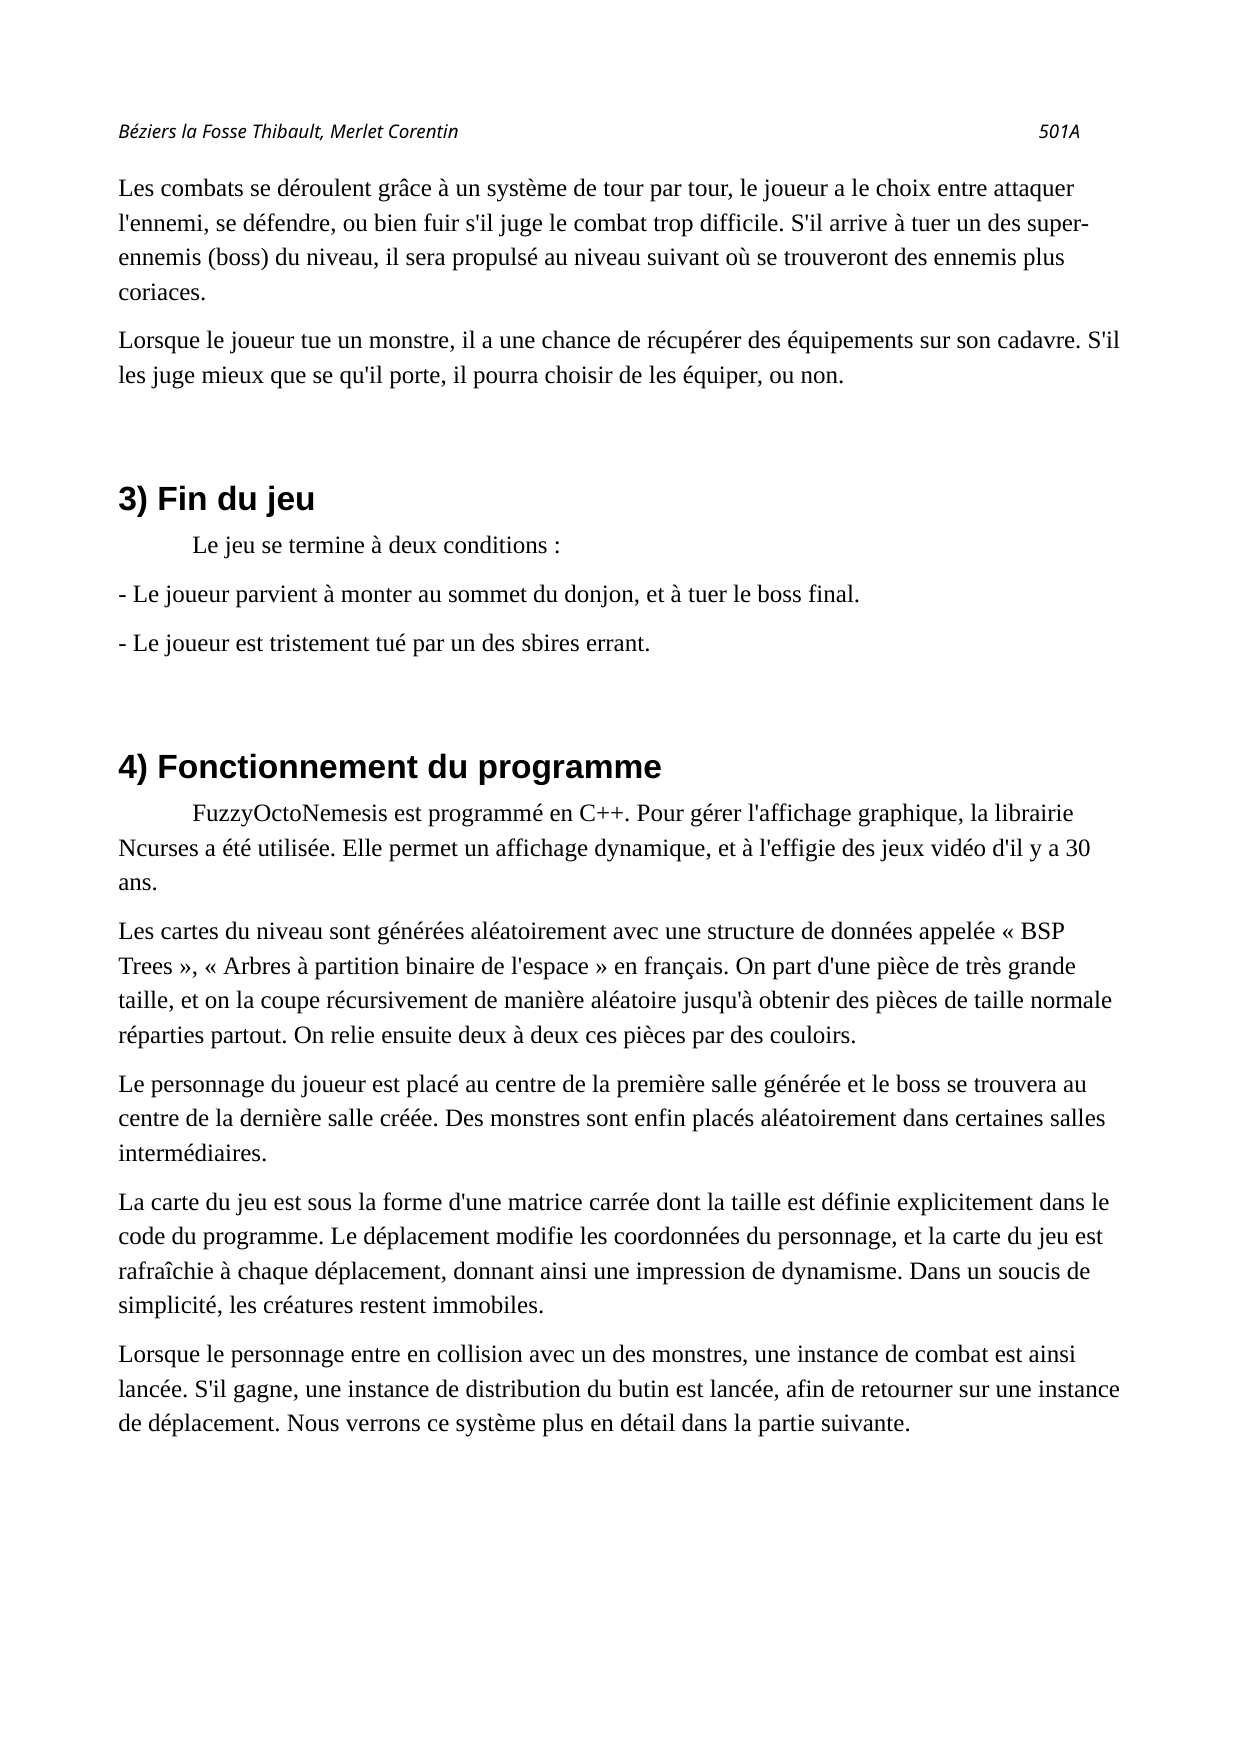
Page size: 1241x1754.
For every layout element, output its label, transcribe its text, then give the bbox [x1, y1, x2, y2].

text Lorsque le personnage entre en collision avec un des monstres, une instance de combat est ainsi lancée. S'il gagne, une instance de distribution du butin est lancée, afin de retourner sur une instance de déplacement. Nous verrons ce système plus en détail dans la partie suivante. [118, 1339, 1122, 1437]
text Les cartes du niveau sont générées aléatoirement avec une structure de données appelée « BSP Trees », « Arbres à partition binaire de l'espace » en français. On part d'une pièce de très grande taille, et on la coupe récursivement de manière aléatoire jusqu'à obtenir des pièces de taille normale réparties partout. On relie ensuite deux à deux ces pièces par des couloirs. [118, 916, 1122, 1049]
text - Le joueur parvient à monter au sommet du donjon, et à tuer le boss final. [118, 579, 1122, 608]
subtitle 4) Fonctionnement du programme [118, 747, 1122, 786]
text Le personnage du joueur est placé au centre de la première salle générée et le boss se trouvera au centre de la dernière salle créée. Des monstres sont enfin placés aléatoirement dans certaines salles intermédiaires. [118, 1069, 1122, 1167]
text FuzzyOctoNemesis est programmé en C++. Pour gérer l'affichage graphique, la librairie Ncurses a été utilisée. Elle permet un affichage dynamique, et à l'effigie des jeux vidéo d'il y a 30 ans. [118, 798, 1122, 896]
text Lorsque le joueur tue un monstre, il a une chance de récupérer des équipements sur son cadavre. S'il les juge mieux que se qu'il porte, il pourra choisir de les équiper, ou non. [118, 326, 1122, 389]
subtitle 3) Fin du jeu [118, 479, 1122, 518]
text La carte du jeu est sous la forme d'une matrice carrée dont la taille est définie explicitement dans le code du programme. Le déplacement modifie les coordonnées du personnage, et la carte du jeu est rafraîchie à chaque déplacement, donnant ainsi une impression de dynamisme. Dans un soucis de simplicité, les créatures restent immobiles. [118, 1187, 1122, 1319]
text Le jeu se termine à deux conditions : [118, 530, 1122, 559]
text Les combats se déroulent grâce à un système de tour par tour, le joueur a le choix entre attaquer l'ennemi, se défendre, ou bien fuir s'il juge le combat trop difficile. S'il arrive à tuer un des super-ennemis (boss) du niveau, il sera propulsé au niveau suivant où se trouveront des ennemis plus coriaces. [118, 173, 1122, 305]
text - Le joueur est tristement tué par un des sbires errant. [118, 628, 1122, 657]
